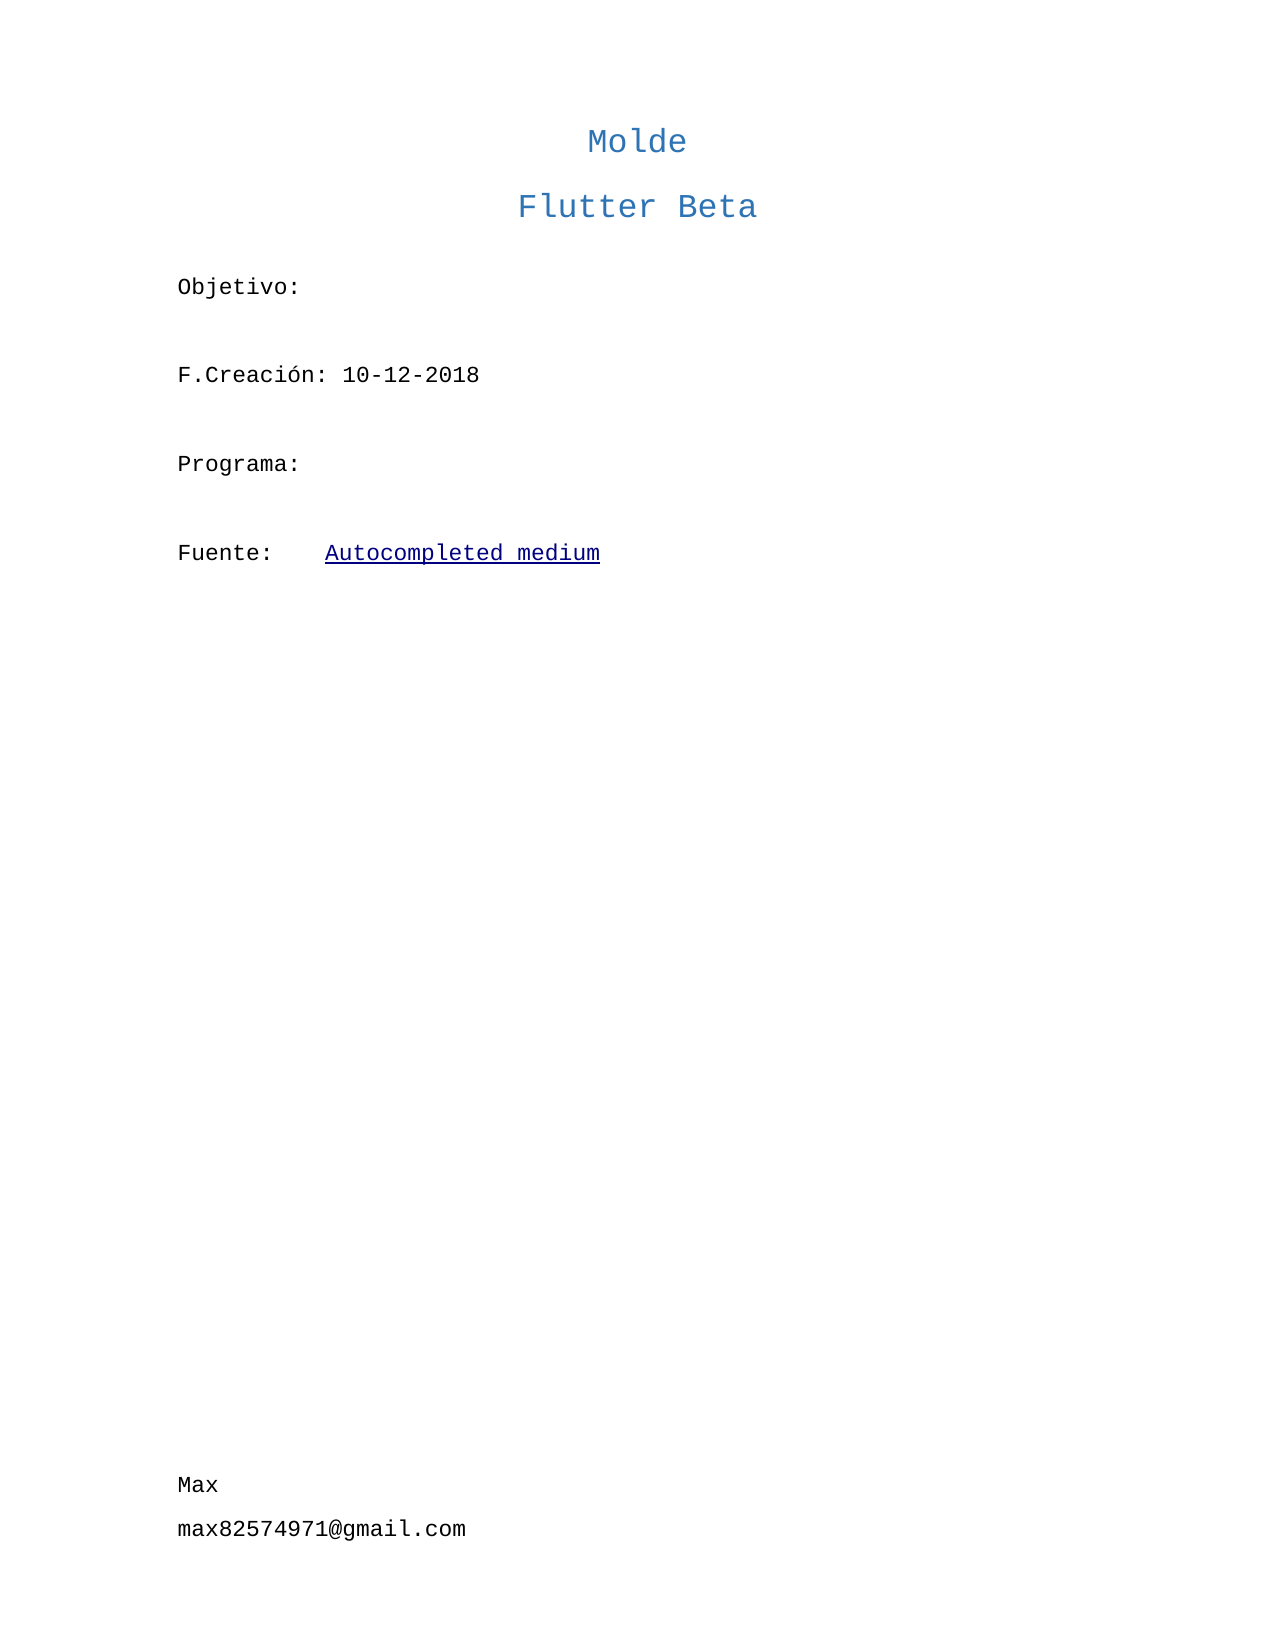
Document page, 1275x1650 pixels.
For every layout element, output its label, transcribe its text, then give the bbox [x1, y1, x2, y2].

text Max [177, 1473, 1098, 1499]
subtitle Flutter Beta [177, 190, 1098, 228]
text Fuente: Autocompleted medium [177, 541, 1098, 567]
text F.Creación: 10-12-2018 [177, 364, 1098, 390]
text Objetivo: [177, 275, 1098, 301]
subtitle Molde [177, 125, 1098, 163]
text Programa: [177, 452, 1098, 478]
text max82574971@gmail.com [177, 1517, 1098, 1543]
